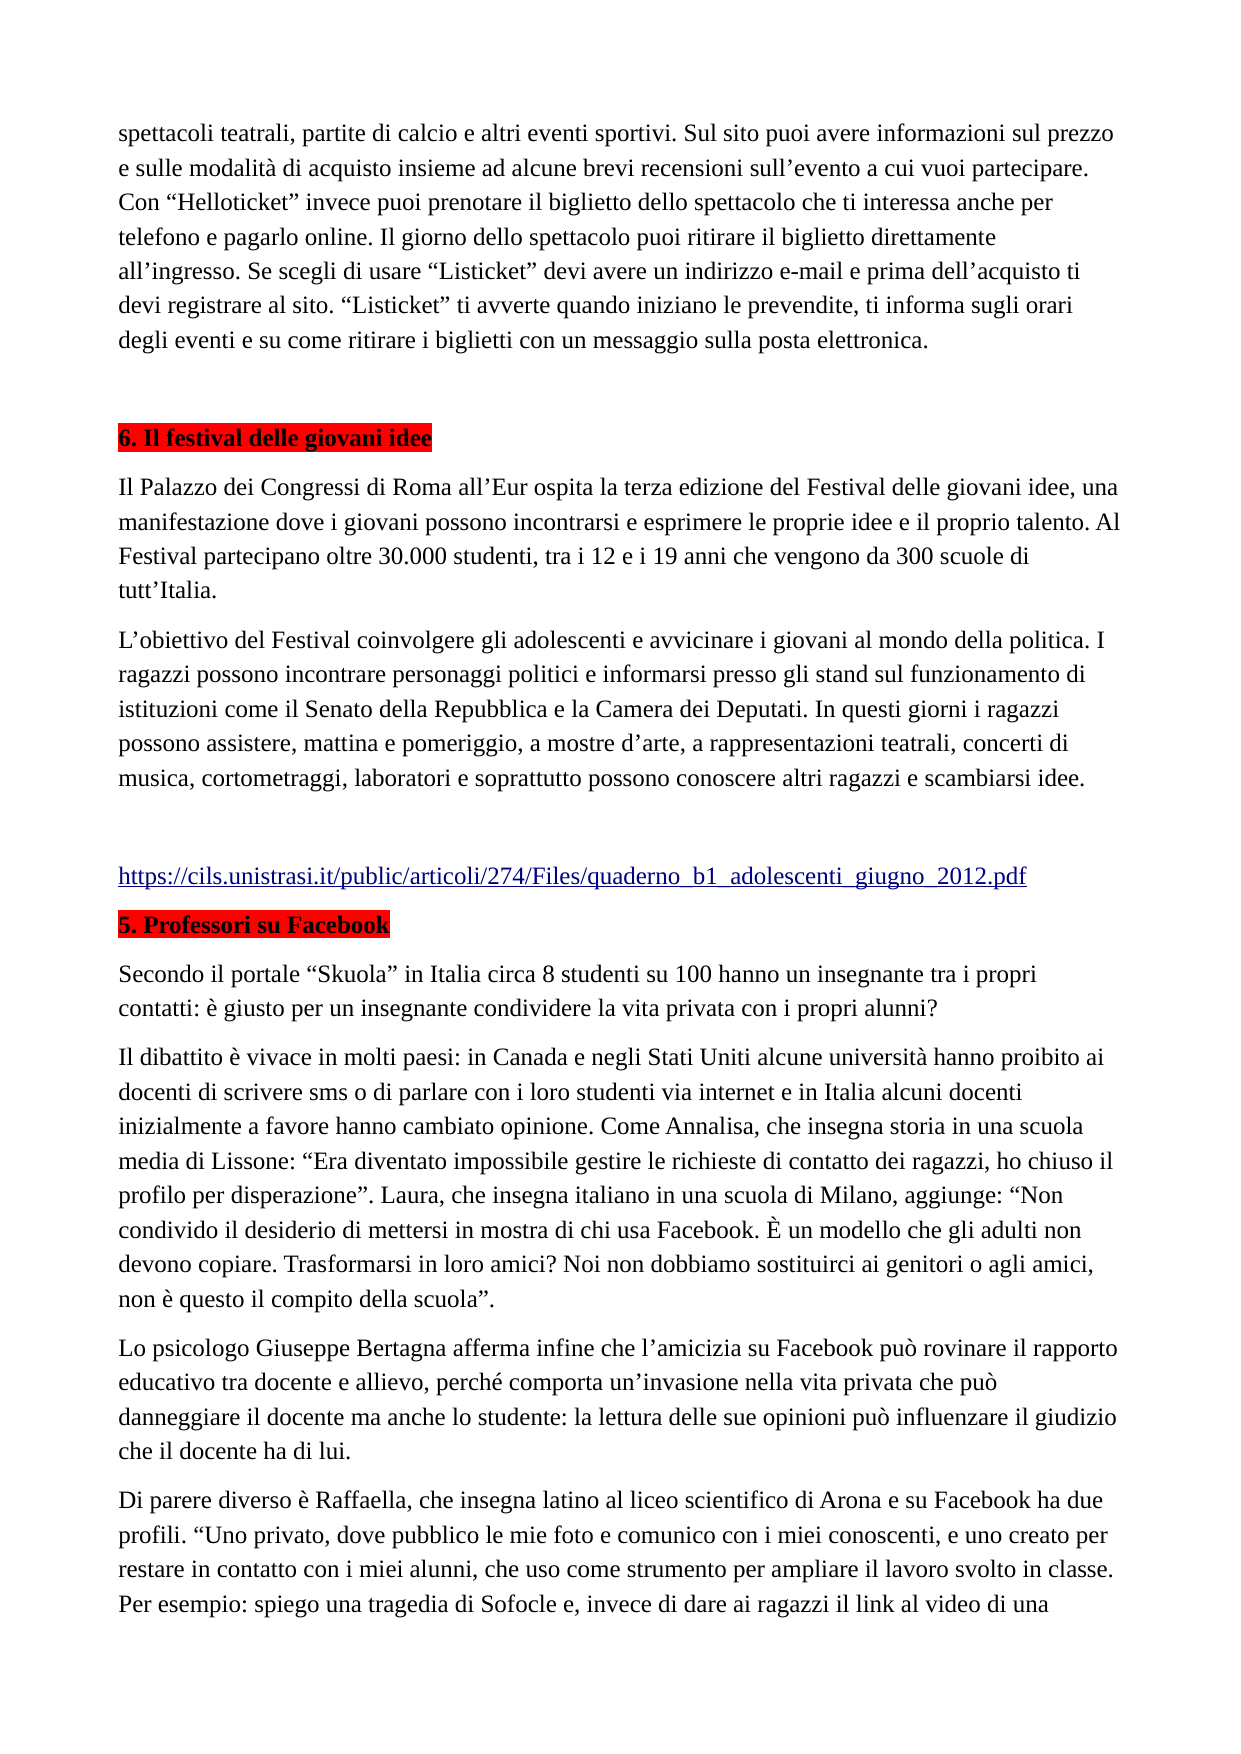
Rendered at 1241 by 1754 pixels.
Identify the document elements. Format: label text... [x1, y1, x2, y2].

text Secondo il portale “Skuola” in Italia circa 8 studenti su 100 hanno un insegnante tra i propri contatti: è giusto per un insegnante condividere la vita privata con i propri alunni? [118, 959, 1122, 1022]
text 6. Il festival delle giovani idee [118, 423, 1122, 452]
text Il Palazzo dei Congressi di Roma all’Eur ospita la terza edizione del Festival delle giovani idee, una manifestazione dove i giovani possono incontrarsi e esprimere le proprie idee e il proprio talento. Al Festival partecipano oltre 30.000 studenti, tra i 12 e i 19 anni che vengono da 300 scuole di tutt’Italia. [118, 472, 1122, 604]
text Il dibattito è vivace in molti paesi: in Canada e negli Stati Uniti alcune università hanno proibito ai docenti di scrivere sms o di parlare con i loro studenti via internet e in Italia alcuni docenti inizialmente a favore hanno cambiato opinione. Come Annalisa, che insegna storia in una scuola media di Lissone: “Era diventato impossibile gestire le richieste di contatto dei ragazzi, ho chiuso il profilo per disperazione”. Laura, che insegna italiano in una scuola di Milano, aggiunge: “Non condivido il desiderio di mettersi in mostra di chi usa Facebook. È un modello che gli adulti non devono copiare. Trasformarsi in loro amici? Noi non dobbiamo sostituirci ai genitori o agli amici, non è questo il compito della scuola”. [118, 1042, 1122, 1312]
text Di parere diverso è Raffaella, che insegna latino al liceo scientifico di Arona e su Facebook ha due profili. “Uno privato, dove pubblico le mie foto e comunico con i miei conoscenti, e uno creato per restare in contatto con i miei alunni, che uso come strumento per ampliare il lavoro svolto in classe. Per esempio: spiego una tragedia di Sofocle e, invece di dare ai ragazzi il link al video di una [118, 1485, 1122, 1617]
text 5. Professori su Facebook [118, 910, 1122, 938]
text spettacoli teatrali, partite di calcio e altri eventi sportivi. Sul sito puoi avere informazioni sul prezzo e sulle modalità di acquisto insieme ad alcune brevi recensioni sull’evento a cui vuoi partecipare. Con “Helloticket” invece puoi prenotare il biglietto dello spettacolo che ti interessa anche per telefono e pagarlo online. Il giorno dello spettacolo puoi ritirare il biglietto direttamente all’ingresso. Se scegli di usare “Listicket” devi avere un indirizzo e-mail e prima dell’acquisto ti devi registrare al sito. “Listicket” ti avverte quando iniziano le prevendite, ti informa sugli orari degli eventi e su come ritirare i biglietti con un messaggio sulla posta elettronica. [118, 118, 1122, 354]
text Lo psicologo Giuseppe Bertagna afferma infine che l’amicizia su Facebook può rovinare il rapporto educativo tra docente e allievo, perché comporta un’invasione nella vita privata che può danneggiare il docente ma anche lo studente: la lettura delle sue opinioni può influenzare il giudizio che il docente ha di lui. [118, 1333, 1122, 1465]
text L’obiettivo del Festival coinvolgere gli adolescenti e avvicinare i giovani al mondo della politica. I ragazzi possono incontrare personaggi politici e informarsi presso gli stand sul funzionamento di istituzioni come il Senato della Repubblica e la Camera dei Deputati. In questi giorni i ragazzi possono assistere, mattina e pomeriggio, a mostre d’arte, a rappresentazioni teatrali, concerti di musica, cortometraggi, laboratori e soprattutto possono conoscere altri ragazzi e scambiarsi idee. [118, 625, 1122, 791]
text https://cils.unistrasi.it/public/articoli/274/Files/quaderno_b1_adolescenti_giugno_2012.pdf [118, 861, 1122, 889]
